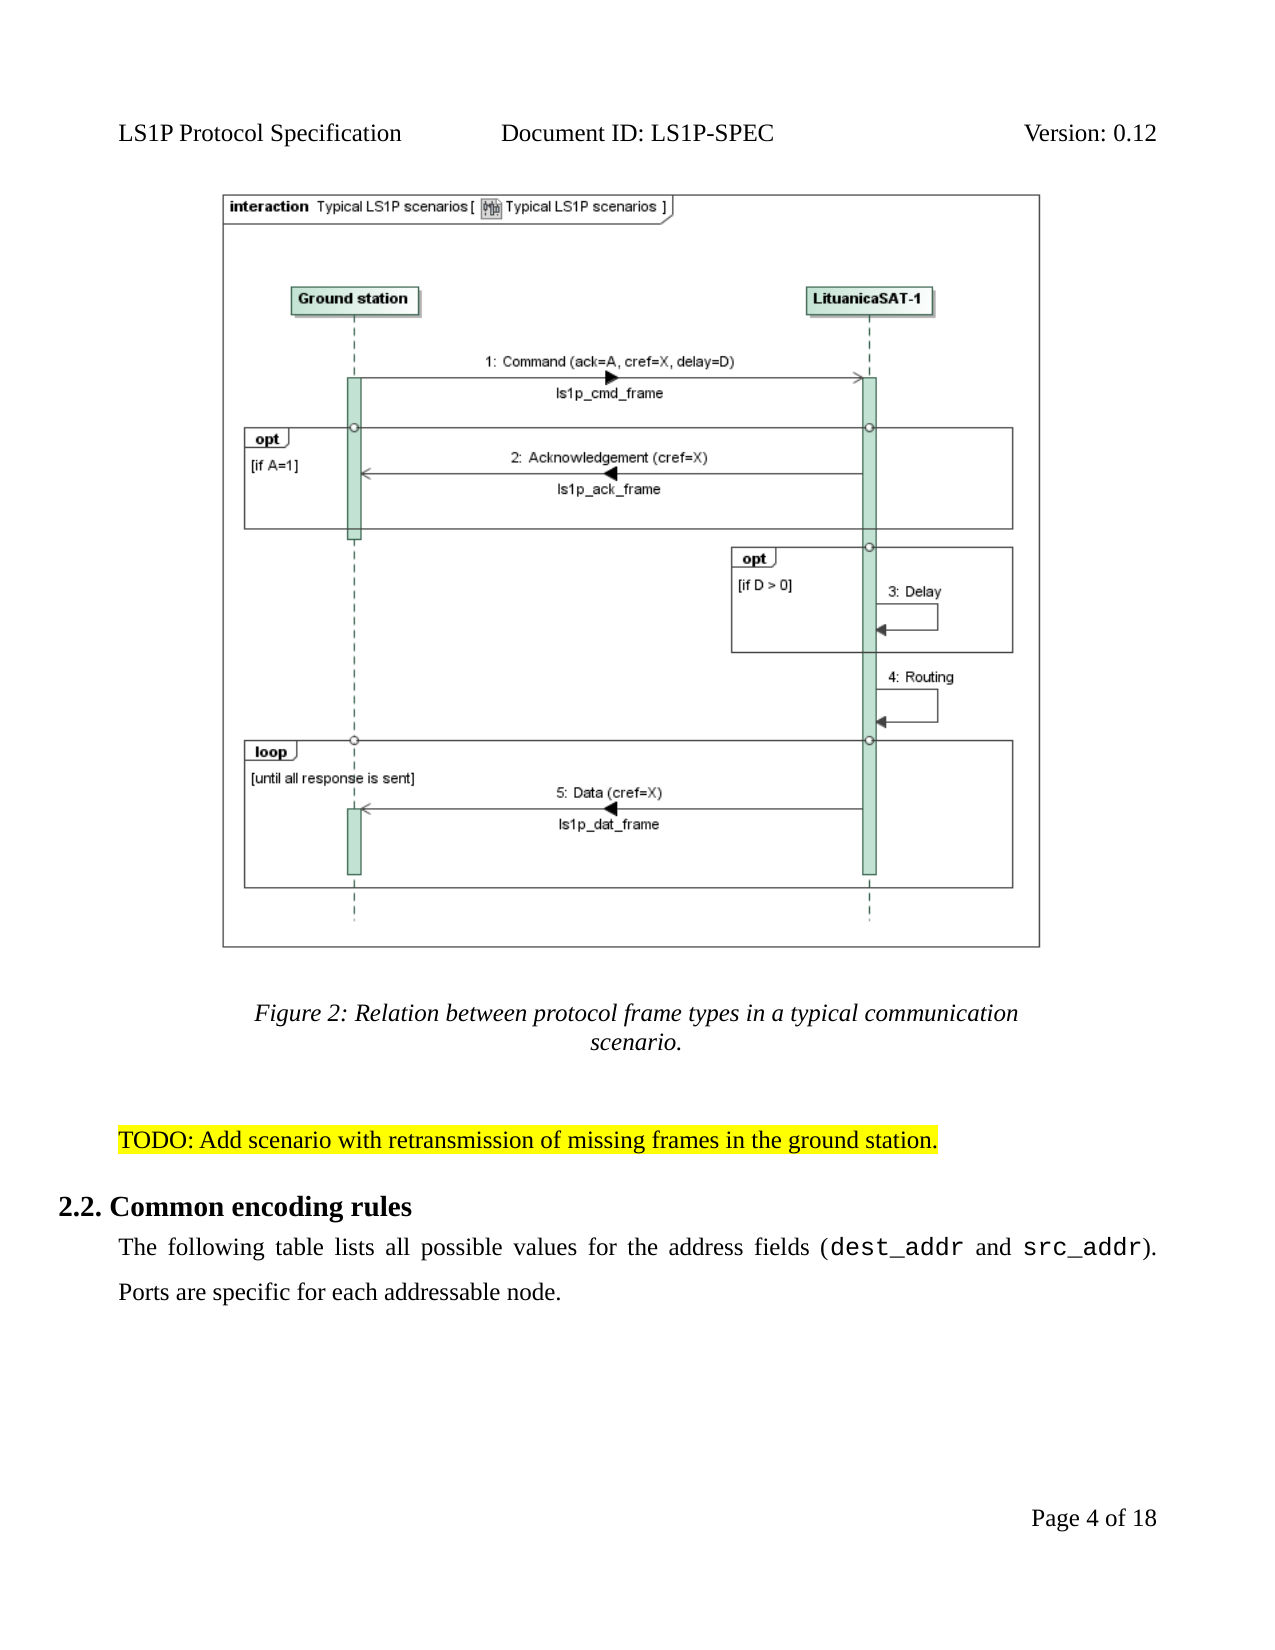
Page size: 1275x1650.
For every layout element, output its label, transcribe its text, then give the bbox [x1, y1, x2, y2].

text Figure 2: Relation between protocol frame types in a typical communication scenario. [217, 999, 1058, 1056]
picture [216, 188, 1059, 999]
text TODO: Add scenario with retransmission of missing frames in the ground station. [118, 1125, 1157, 1154]
subtitle Common encoding rules [58, 1189, 1157, 1223]
text The following table lists all possible values for the address fields (dest_addr and src_addr). Ports are specific for each addressable node. [118, 1232, 1157, 1306]
